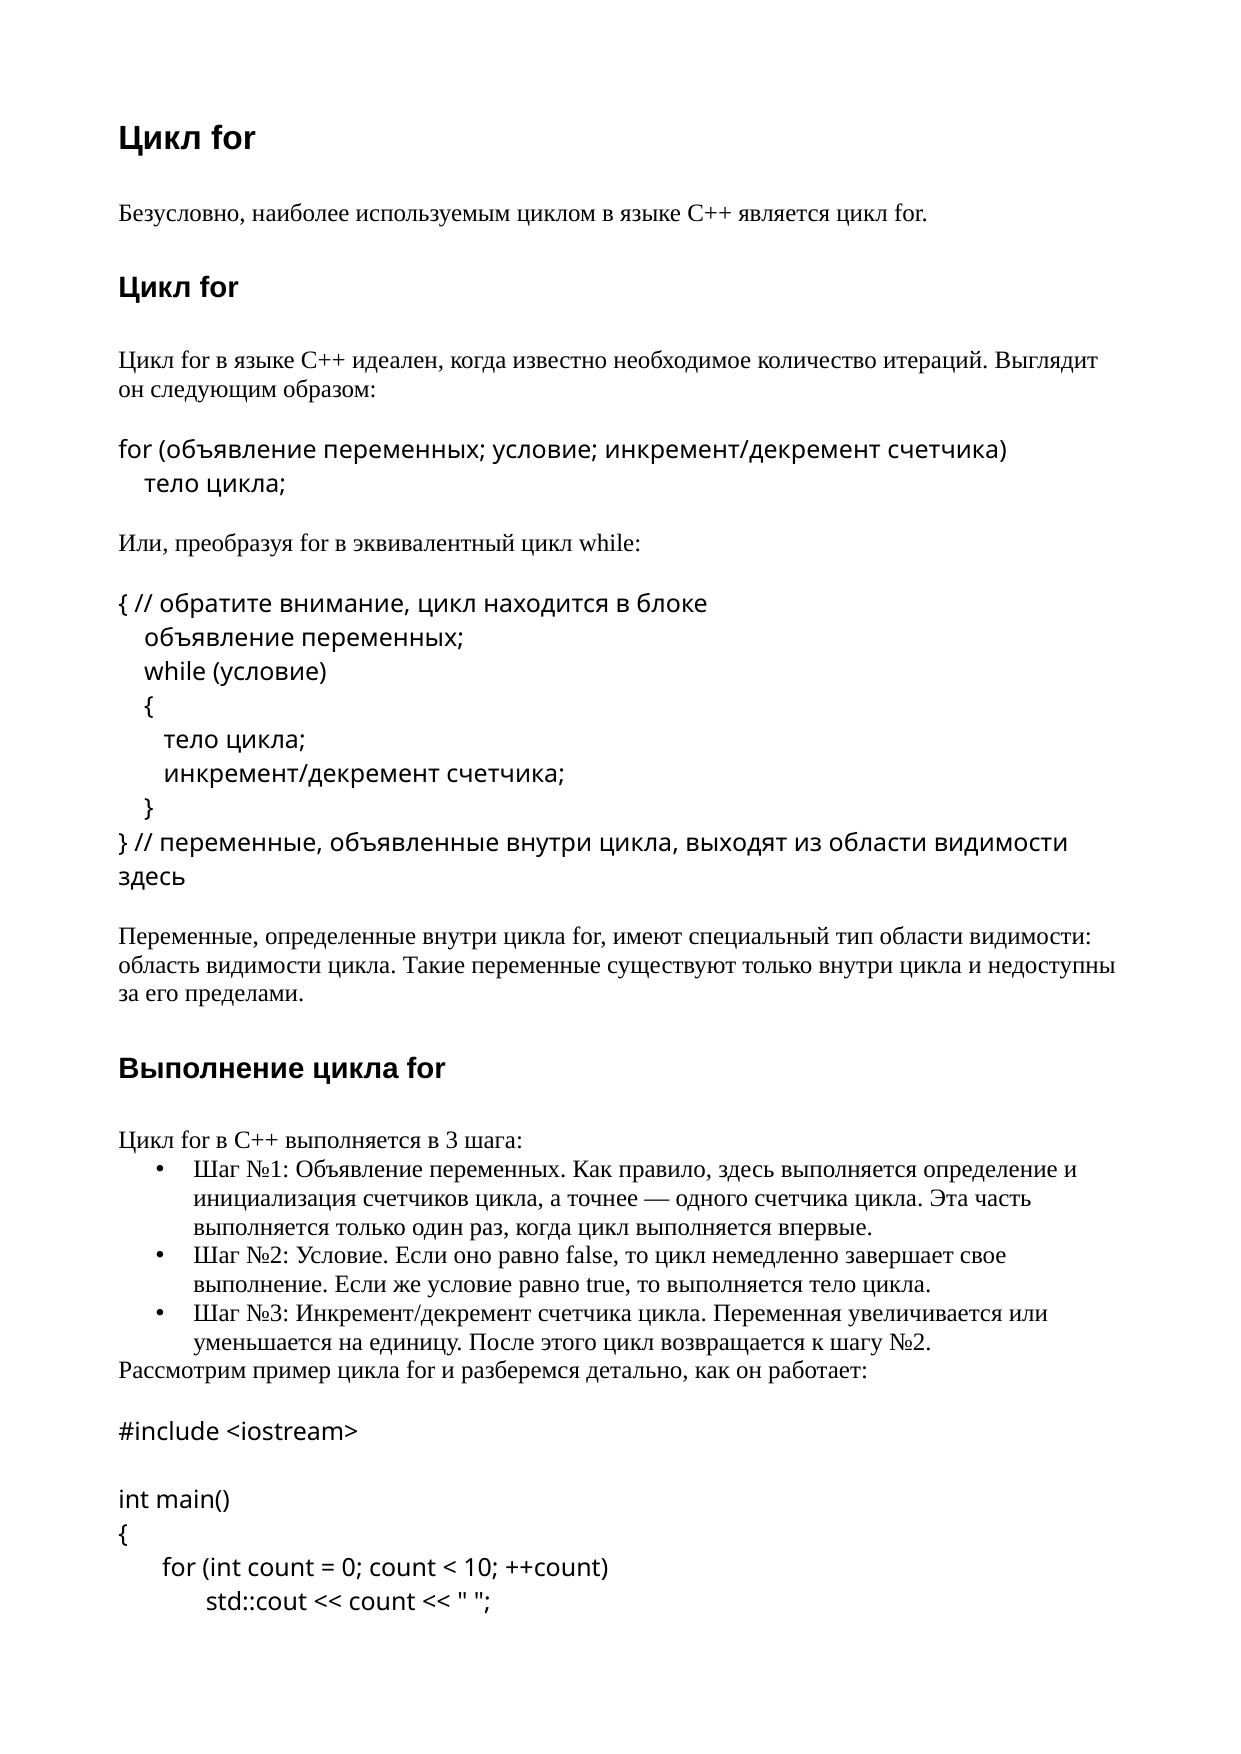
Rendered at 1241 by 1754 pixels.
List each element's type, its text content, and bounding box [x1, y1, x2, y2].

text std::cout << count << " "; [118, 1583, 1122, 1617]
list Шаг №2: Условие. Если оно равно false, то цикл немедленно завершает свое выполнение. Если же условие равно true, то выполняется тело цикла. [156, 1241, 1122, 1298]
text } [118, 790, 1122, 824]
text for (int count = 0; count < 10; ++count) [118, 1549, 1122, 1583]
text Рассмотрим пример цикла for и разберемся детально, как он работает: [118, 1356, 1122, 1384]
subtitle Цикл for [118, 270, 1122, 304]
text Или, преобразуя for в эквивалентный цикл while: [118, 528, 1122, 557]
text инкремент/декремент счетчика; [118, 756, 1122, 790]
subtitle Выполнение цикла for [118, 1051, 1122, 1084]
text } // переменные, объявленные внутри цикла, выходят из области видимости здесь [118, 824, 1122, 892]
text Цикл for в C++ выполняется в 3 шага: [118, 1126, 1122, 1154]
text тело цикла; [118, 465, 1122, 499]
list Шаг №3: Инкремент/декремент счетчика цикла. Переменная увеличивается или уменьшается на единицу. После этого цикл возвращается к шагу №2. [156, 1298, 1122, 1356]
text { [118, 1515, 1122, 1549]
text #include <iostream> [118, 1413, 1122, 1447]
subtitle Цикл for [118, 118, 1122, 157]
text while (условие) [118, 654, 1122, 688]
list Шаг №1: Объявление переменных. Как правило, здесь выполняется определение и инициализация счетчиков цикла, а точнее — одного счетчика цикла. Эта часть выполняется только один раз, когда цикл выполняется впервые. [156, 1154, 1122, 1241]
text Безусловно, наиболее используемым циклом в языке C++ является цикл for. [118, 198, 1122, 227]
text for (объявление переменных; условие; инкремент/декремент счетчика) [118, 431, 1122, 465]
text Переменные, определенные внутри цикла for, имеют специальный тип области видимости: область видимости цикла. Такие переменные существуют только внутри цикла и недоступны за его пределами. [118, 921, 1122, 1007]
text тело цикла; [118, 722, 1122, 756]
text { // обратите внимание, цикл находится в блоке [118, 586, 1122, 620]
text Цикл for в языке С++ идеален, когда известно необходимое количество итераций. Выглядит он следующим образом: [118, 345, 1122, 403]
text int main() [118, 1481, 1122, 1515]
text { [118, 688, 1122, 722]
text объявление переменных; [118, 620, 1122, 654]
